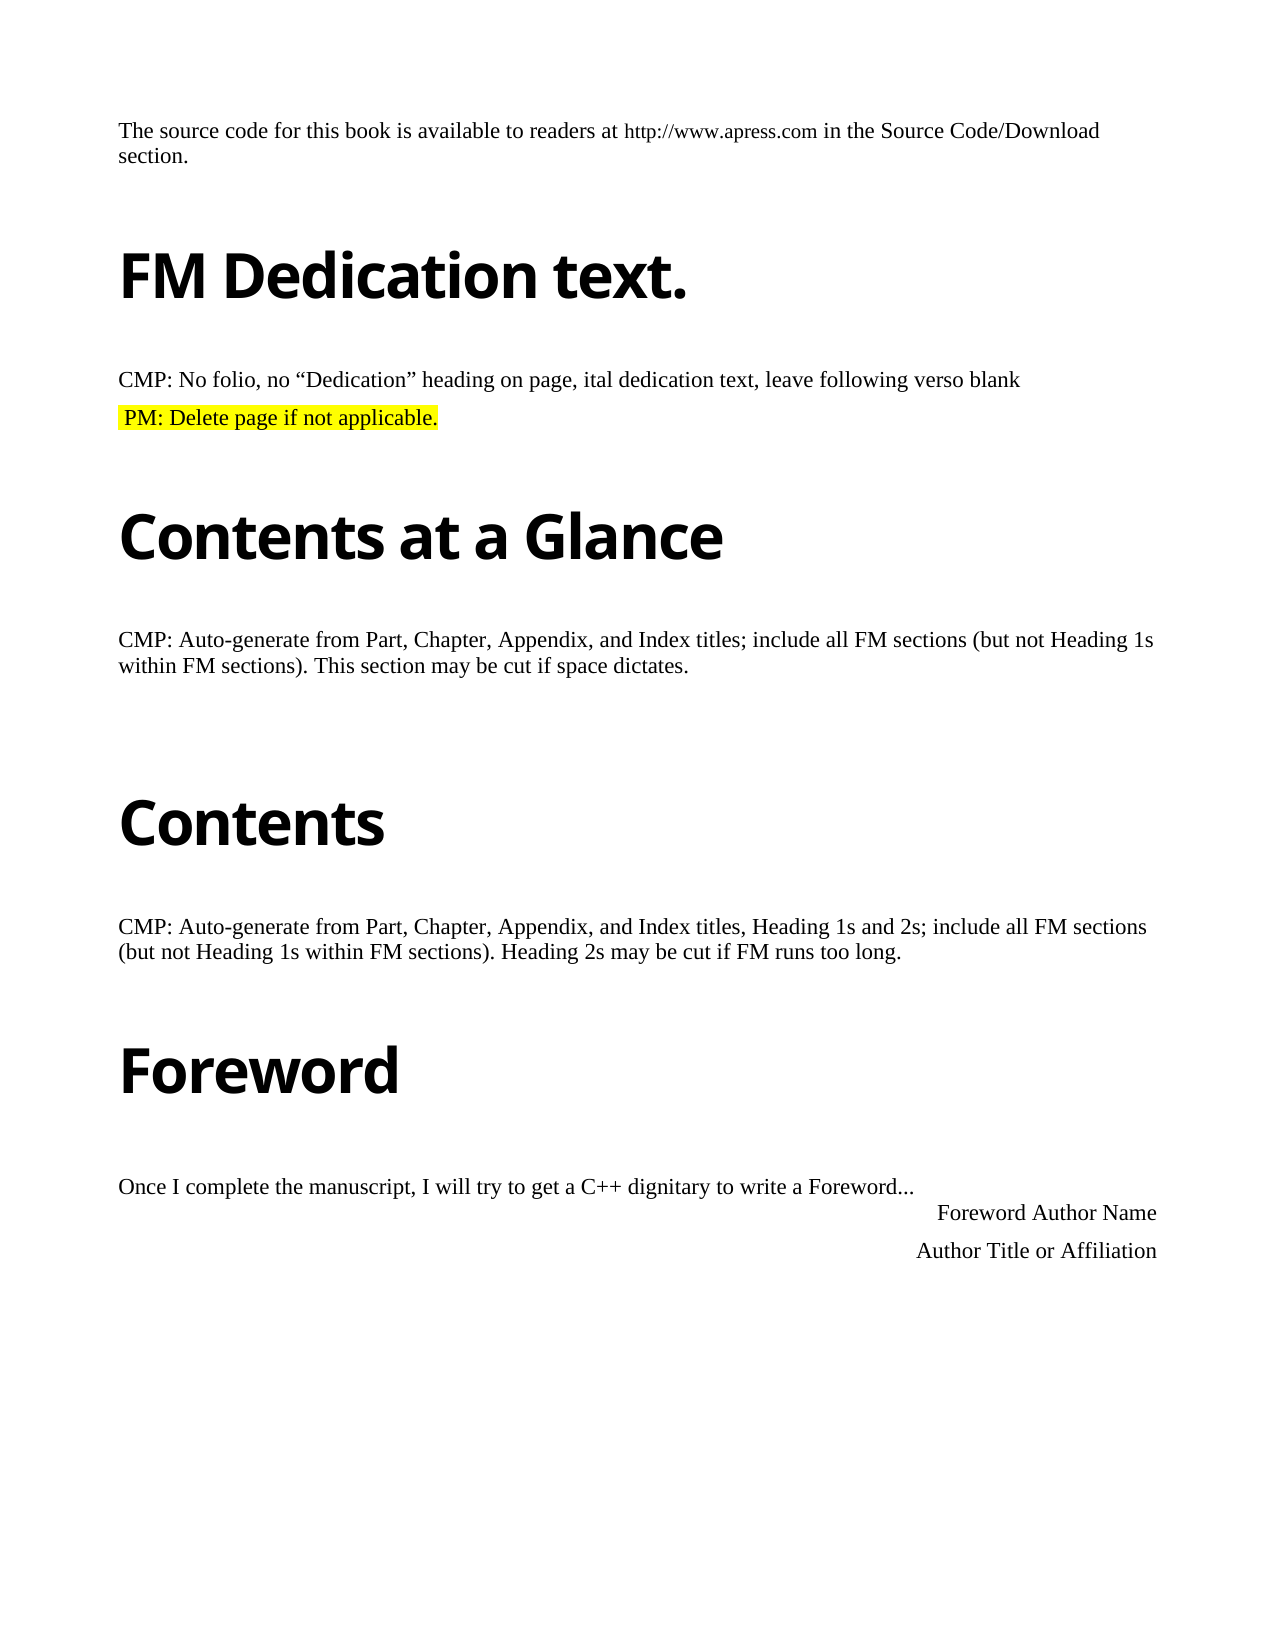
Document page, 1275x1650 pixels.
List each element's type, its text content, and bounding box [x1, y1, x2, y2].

text FM Dedication text. [118, 231, 1157, 317]
text The source code for this book is available to readers at http://www.apress.com in the Source Code/Download section. [118, 118, 1157, 169]
text Foreword [118, 1027, 1157, 1112]
text Foreword Author Name [118, 1200, 1157, 1225]
text Contents [118, 779, 1157, 864]
text Author Title or Affiliation [118, 1238, 1157, 1263]
text Once I complete the manuscript, I will try to get a C++ dignitary to write a Foreword... [118, 1174, 1157, 1200]
text Contents at a Glance [118, 492, 1157, 577]
text CMP: No folio, no “Dedication” heading on page, ital dedication text, leave following verso blank [118, 367, 1157, 392]
text CMP: Auto-generate from Part, Chapter, Appendix, and Index titles; include all FM sections (but not Heading 1s within FM sections). This section may be cut if space dictates. [118, 627, 1157, 678]
text PM: Delete page if not applicable. [118, 404, 1157, 430]
text CMP: Auto-generate from Part, Chapter, Appendix, and Index titles, Heading 1s and 2s; include all FM sections (but not Heading 1s within FM sections). Heading 2s may be cut if FM runs too long. [118, 914, 1157, 965]
